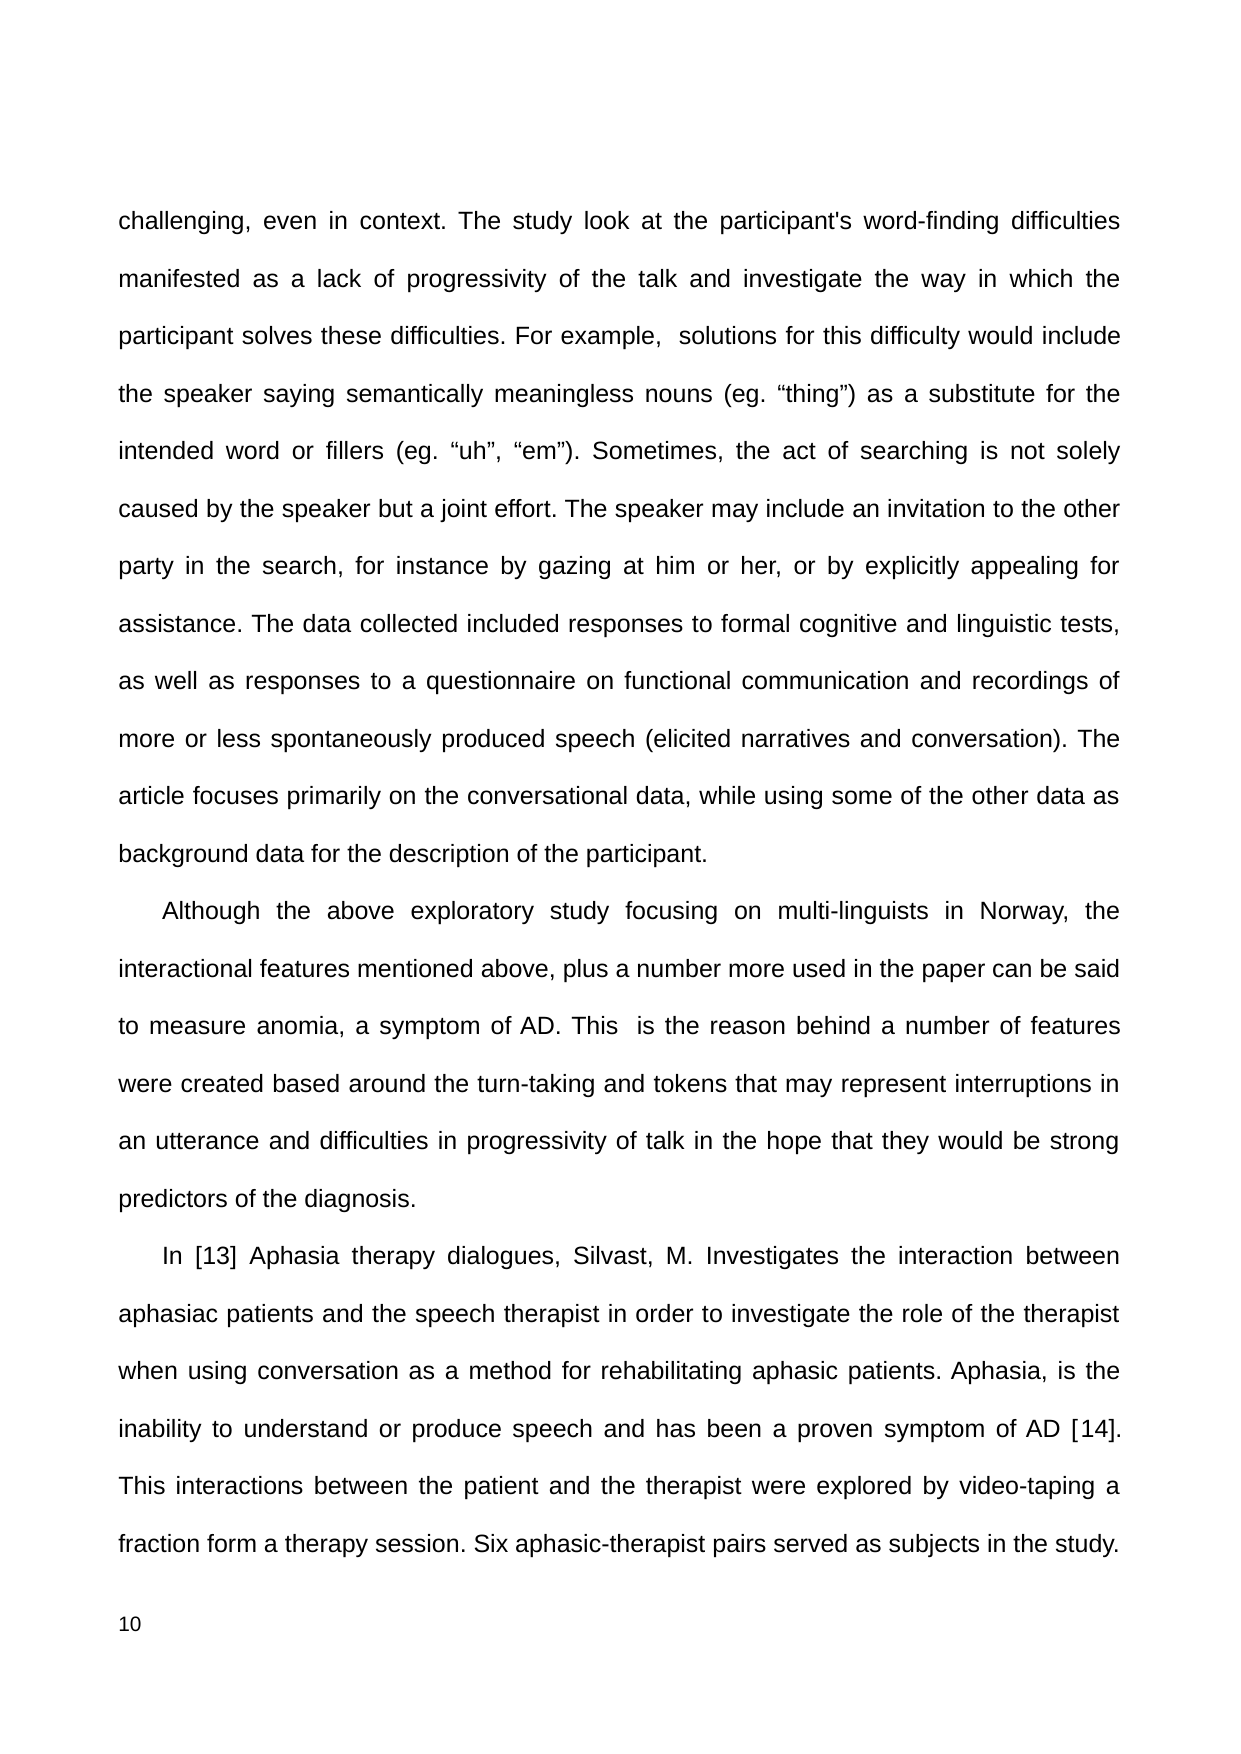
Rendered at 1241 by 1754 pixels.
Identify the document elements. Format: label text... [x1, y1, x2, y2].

text In [13] Aphasia therapy dialogues, Silvast, M. Investigates the interaction between aphasiac patients and the speech therapist in order to investigate the role of the therapist when using conversation as a method for rehabilitating aphasic patients. Aphasia, is the inability to understand or produce speech and has been a proven symptom of AD [14]. This interactions between the patient and the therapist were explored by video-taping a fraction form a therapy session. Six aphasic-therapist pairs served as subjects in the study. [118, 1241, 1122, 1557]
text challenging, even in context. The study look at the participant's word-finding difficulties manifested as a lack of progressivity of the talk and investigate the way in which the participant solves these difficulties. For example, solutions for this difficulty would include the speaker saying semantically meaningless nouns (eg. “thing”) as a substitute for the intended word or fillers (eg. “uh”, “em”). Sometimes, the act of searching is not solely caused by the speaker but a joint effort. The speaker may include an invitation to the other party in the search, for instance by gazing at him or her, or by explicitly appealing for assistance. The data collected included responses to formal cognitive and linguistic tests, as well as responses to a questionnaire on functional communication and recordings of more or less spontaneously produced speech (elicited narratives and conversation). The article focuses primarily on the conversational data, while using some of the other data as background data for the description of the participant. [118, 206, 1122, 867]
text Although the above exploratory study focusing on multi-linguists in Norway, the interactional features mentioned above, plus a number more used in the paper can be said to measure anomia, a symptom of AD. This is the reason behind a number of features were created based around the turn-taking and tokens that may represent interruptions in an ­utterance and difficulties in progressivity of talk in the hope that they would be strong predictors of the diagnosis. [118, 896, 1122, 1212]
